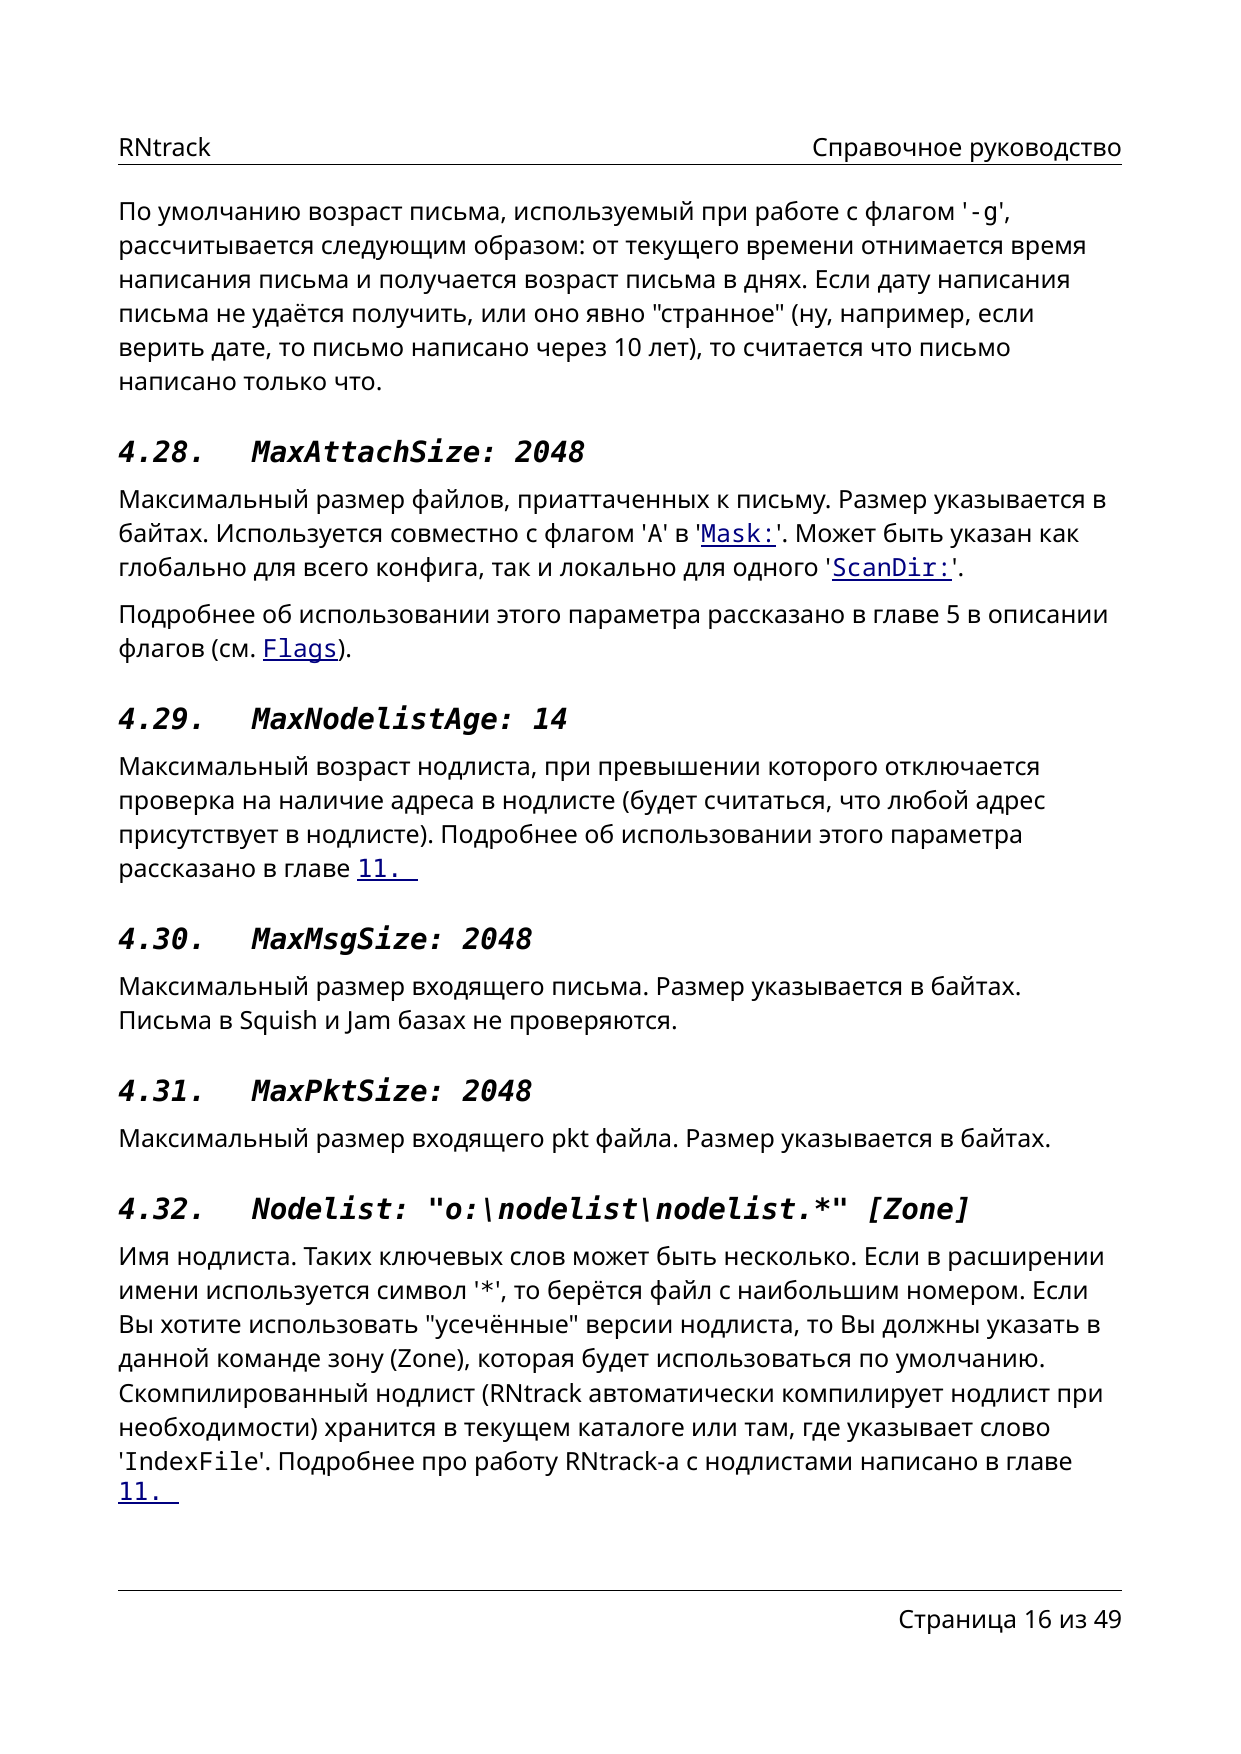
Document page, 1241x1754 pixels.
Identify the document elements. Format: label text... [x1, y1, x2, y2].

text Подробнее об использовании этого параметра рассказано в главе 5 в описании флагов (см. Flags). [118, 597, 1122, 665]
text Максимальный размер файлов, приаттаченных к письму. Размер указывается в байтах. Используется совместно с флагом 'A' в 'Mask:'. Может быть указан как глобально для всего конфига, так и локально для одного 'ScanDir:'. [118, 482, 1122, 584]
text По умолчанию возраст письма, используемый при работе с флагом '-g', рассчитывается следующим образом: от текущего времени отнимается время написания письма и получается возраст письма в днях. Если дату написания письма не удаётся получить, или оно явно "странное" (ну, например, если верить дате, то письмо написано через 10 лет), то считается что письмо написано только что. [118, 193, 1122, 398]
subtitle Nodelist: "o:\nodelist\nodelist.*" [Zone] [118, 1192, 1122, 1226]
text Максимальный размер входящего pkt файла. Размер указывается в байтах. [118, 1121, 1122, 1155]
text Максимальный размер входящего письма. Размер указывается в байтах. Письма в Squish и Jam базах не проверяются. [118, 969, 1122, 1037]
subtitle MaxMsgSize: 2048 [118, 922, 1122, 956]
subtitle MaxNodelistAge: 14 [118, 702, 1122, 736]
subtitle MaxAttachSize: 2048 [118, 435, 1122, 469]
text Имя нодлиста. Таких ключевых слов может быть несколько. Если в расширении имени используется символ '*', то берётся файл с наибольшим номером. Если Вы хотите использовать "усечённые" версии нодлиста, то Вы должны указать в данной команде зону (Zone), которая будет использоваться по умолчанию. Скомпилированный нодлист (RNtrack автоматически компилирует нодлист при необходимости) хранится в текущем каталоге или там, где указывает слово 'IndexFile'. Подробнее про работу RNtrack-а с нодлистами написано в главе 11 [118, 1239, 1122, 1507]
subtitle MaxPktSize: 2048 [118, 1074, 1122, 1108]
text Максимальный возраст нодлиста, при превышении которого отключается проверка на наличие адреса в нодлисте (будет считаться, что любой адрес присутствует в нодлисте). Подробнее об использовании этого параметра рассказано в главе 11 [118, 749, 1122, 885]
